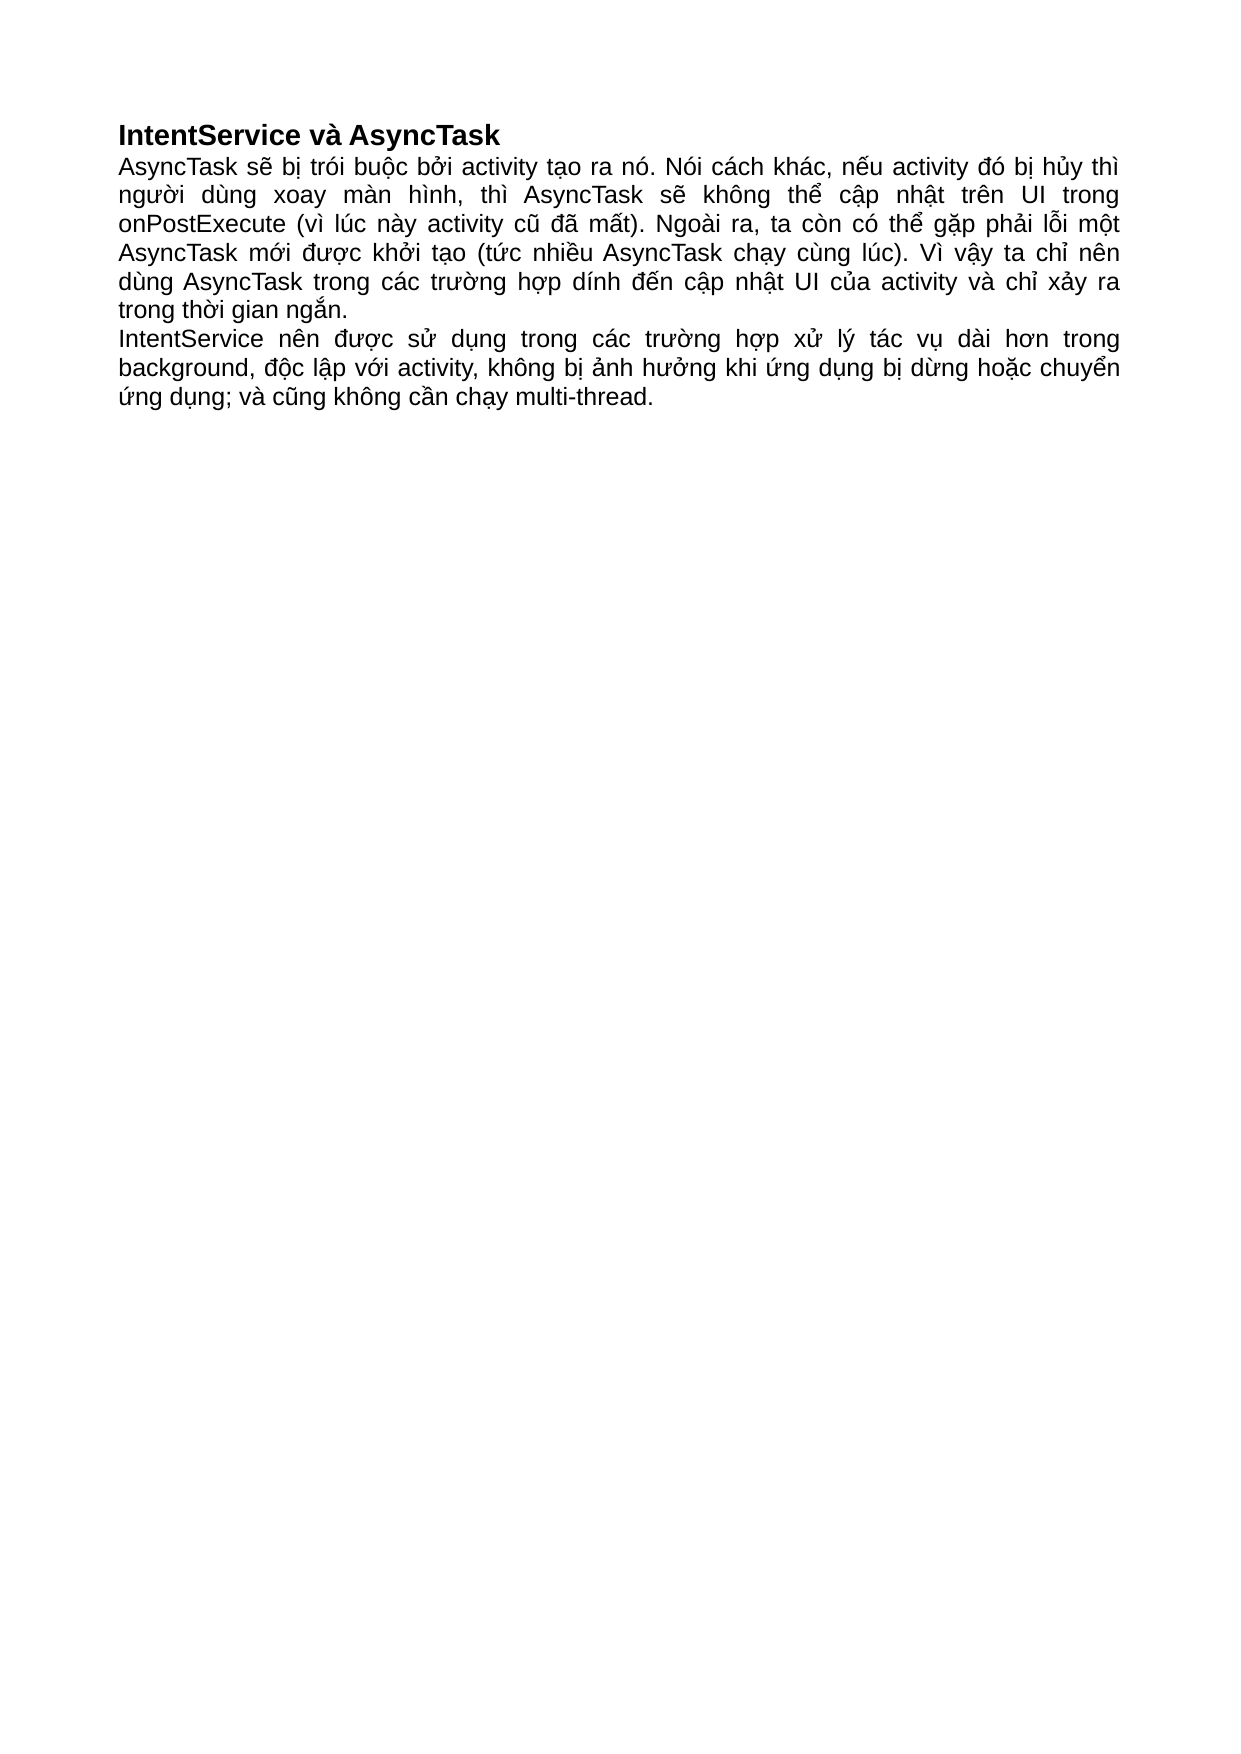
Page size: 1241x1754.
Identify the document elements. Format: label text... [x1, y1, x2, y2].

text IntentService nên được sử dụng trong các trường hợp xử lý tác vụ dài hơn trong background, độc lập với activity, không bị ảnh hưởng khi ứng dụng bị dừng hoặc chuyển ứng dụng; và cũng không cần chạy multi-thread. [118, 324, 1122, 410]
text AsyncTask sẽ bị trói buộc bởi activity tạo ra nó. Nói cách khác, nếu activity đó bị hủy thì người dùng xoay màn hình, thì AsyncTask sẽ không thể cập nhật trên UI trong onPostExecute (vì lúc này activity cũ đã mất). Ngoài ra, ta còn có thể gặp phải lỗi một AsyncTask mới được khởi tạo (tức nhiều AsyncTask chạy cùng lúc). Vì vậy ta chỉ nên dùng AsyncTask trong các trường hợp dính đến cập nhật UI của activity và chỉ xảy ra trong thời gian ngắn. [118, 152, 1122, 324]
text IntentService và AsyncTask [118, 118, 1122, 152]
